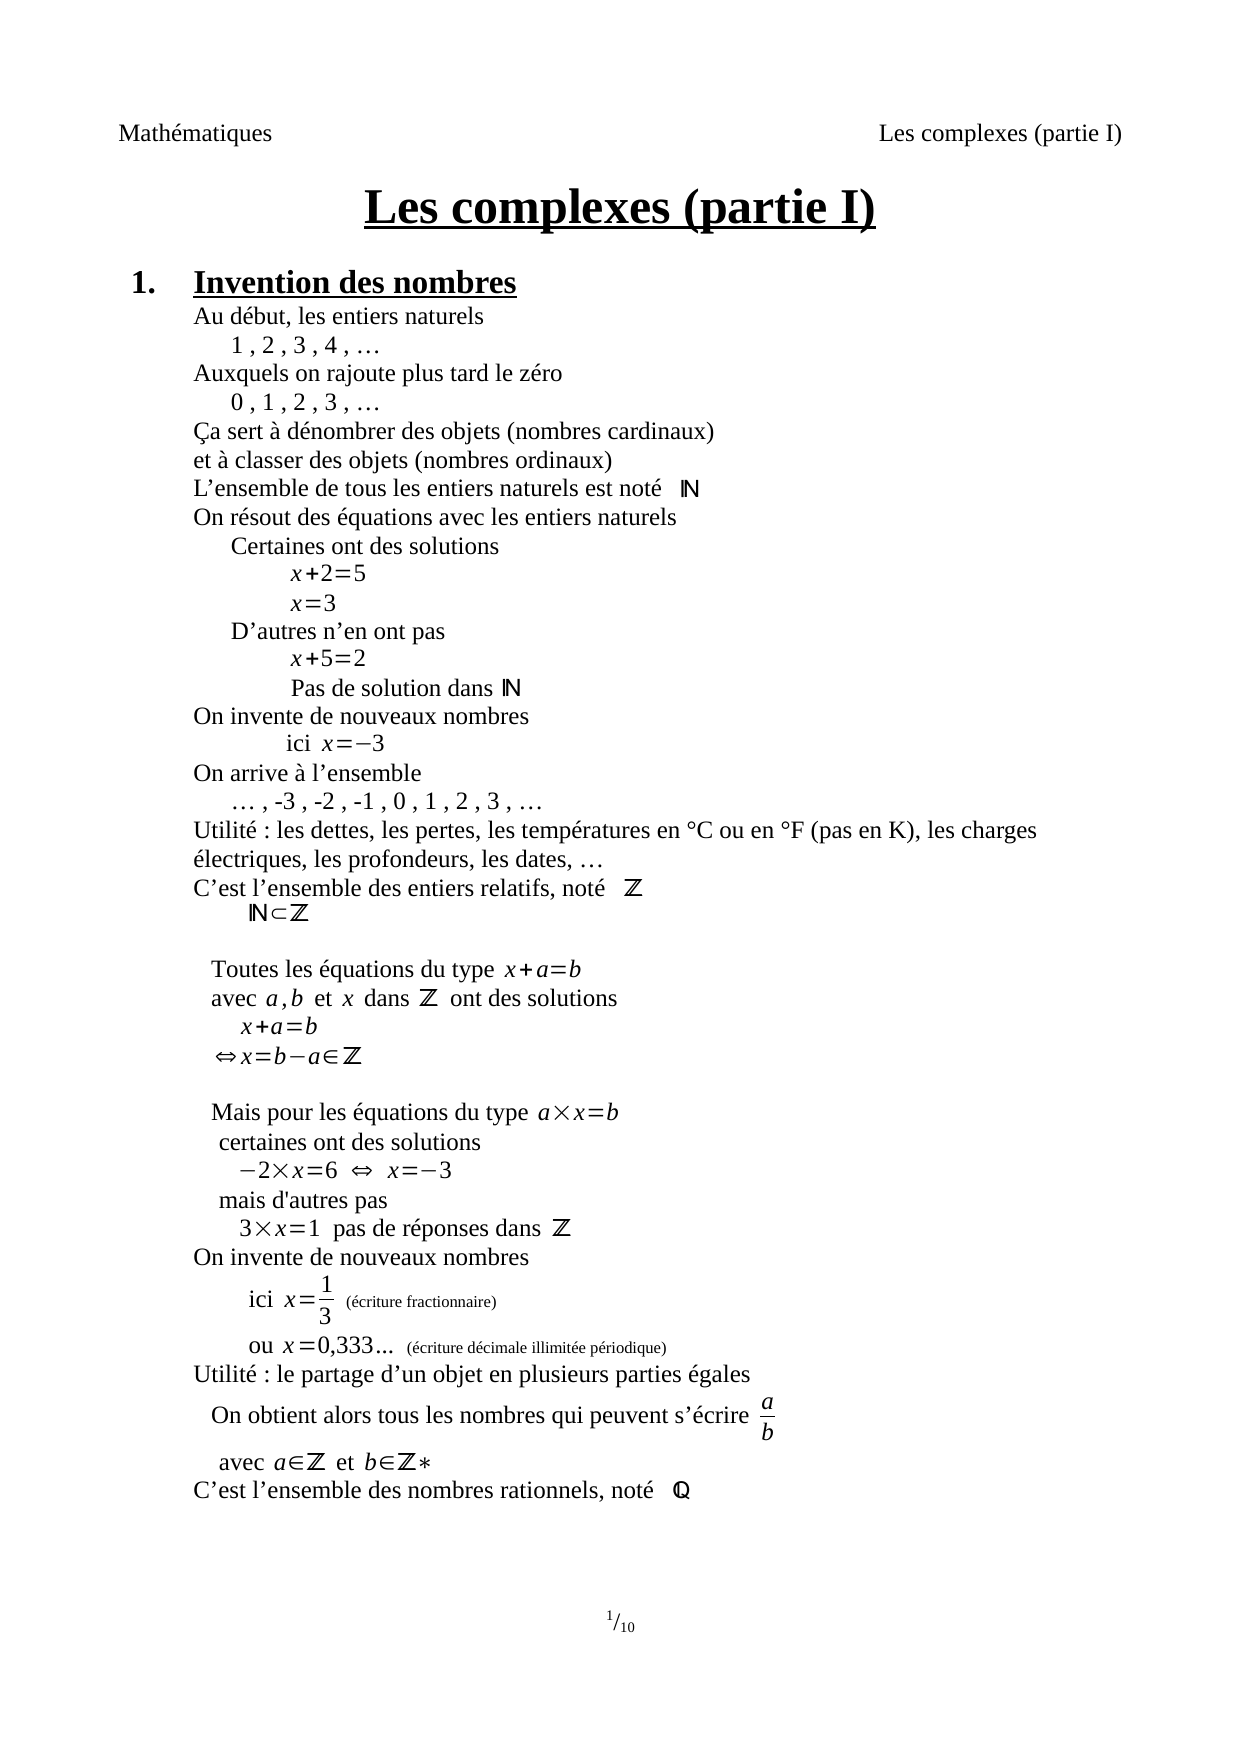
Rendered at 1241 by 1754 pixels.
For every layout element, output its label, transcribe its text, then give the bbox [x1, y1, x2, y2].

list On résout des équations avec les entiers naturels [156, 502, 1122, 531]
list D’autres n’en ont pas [193, 616, 1122, 645]
list Certaines ont des solutions [193, 531, 1122, 560]
list et à classer des objets (nombres ordinaux) [156, 445, 1122, 473]
list C’est l’ensemble des entiers relatifs, noté [156, 873, 1122, 901]
list Auxquels on rajoute plus tard le zéro [156, 358, 1122, 387]
text Les complexes (partie I) [118, 176, 1122, 234]
list … , -3 , -2 , -1 , 0 , 1 , 2 , 3 , … [193, 786, 1122, 815]
list On arrive à l’ensemble [156, 758, 1122, 786]
list Invention des nombres [156, 263, 1122, 301]
list On invente de nouveaux nombres [156, 1242, 1122, 1271]
list L’ensemble de tous les entiers naturels est noté [156, 473, 1122, 502]
list Utilité : le partage d’un objet en plusieurs parties égales [156, 1359, 1122, 1387]
list 0 , 1 , 2 , 3 , … [193, 387, 1122, 416]
list C’est l’ensemble des nombres rationnels, noté [156, 1475, 1122, 1504]
list Ça sert à dénombrer des objets (nombres cardinaux) [156, 416, 1122, 445]
list 1 , 2 , 3 , 4 , … [193, 330, 1122, 358]
list Au début, les entiers naturels [156, 301, 1122, 330]
list Utilité : les dettes, les pertes, les températures en °C ou en °F (pas en K), les charges électriques, les profondeurs, les dates, … [156, 815, 1122, 873]
list On invente de nouveaux nombres [156, 701, 1122, 730]
